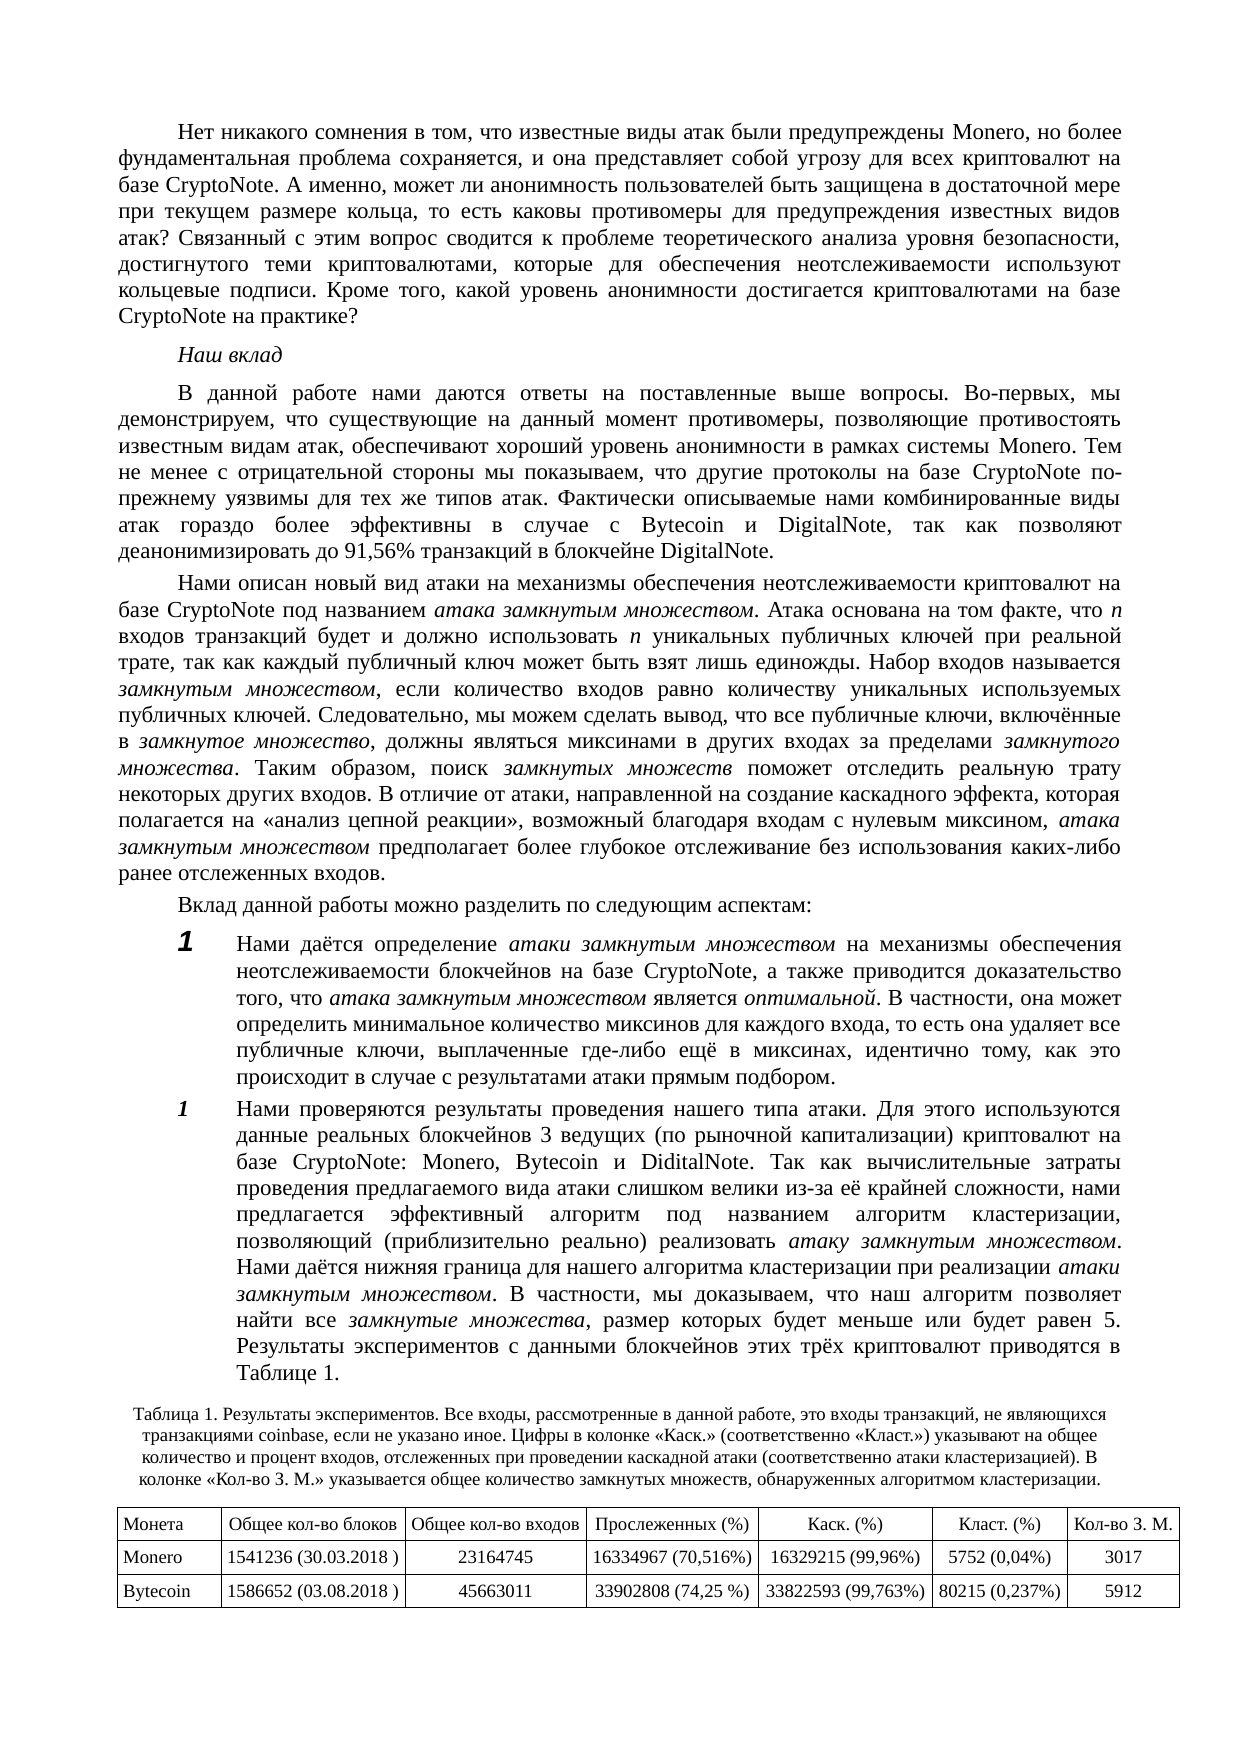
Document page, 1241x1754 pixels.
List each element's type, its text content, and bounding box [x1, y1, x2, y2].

table_cell Monero [118, 1541, 221, 1574]
table_cell 45663011 [406, 1575, 586, 1607]
table_header Общее кол-во входов [406, 1508, 586, 1540]
table_cell Bytecoin [118, 1575, 221, 1607]
text Наш вклад [118, 341, 1122, 367]
table_header Общее кол-во блоков [222, 1508, 405, 1540]
table_cell 1586652 (03.08.2018 ) [222, 1575, 405, 1607]
table_header Кол-во З. М. [1068, 1508, 1179, 1540]
text Вклад данной работы можно разделить по следующим аспектам: [118, 892, 1122, 918]
text Нами описан новый вид атаки на механизмы обеспечения неотслеживаемости криптовалют на базе CryptoNote под названием атака замкнутым множеством. Атака основана на том факте, что n входов транзакций будет и должно использовать n уникальных публичных ключей при реальной трате, так как каждый публичный ключ может быть взят лишь единожды. Набор входов называется замкнутым множеством, если количество входов равно количеству уникальных используемых публичных ключей. Следовательно, мы можем сделать вывод, что все публичные ключи, включённые в замкнутое множество, должны являться миксинами в других входах за пределами замкнутого множества. Таким образом, поиск замкнутых множеств поможет отследить реальную трату некоторых других входов. В отличие от атаки, направленной на создание каскадного эффекта, которая полагается на «анализ цепной реакции», возможный благодаря входам с нулевым миксином, атака замкнутым множеством предполагает более глубокое отслеживание без использования каких-либо ранее отслеженных входов. [118, 569, 1122, 886]
table_header Монета [118, 1508, 221, 1540]
table_cell 16334967 (70,516%) [587, 1541, 758, 1574]
table_cell 5752 (0,04%) [933, 1541, 1067, 1574]
list Нами даётся определение атаки замкнутым множеством на механизмы обеспечения неотслеживаемости блокчейнов на базе CryptoNote, а также приводится доказательство того, что атака замкнутым множеством является оптимальной. В частности, она может определить минимальное количество миксинов для каждого входа, то есть она удаляет все публичные ключи, выплаченные где-либо ещё в миксинах, идентично тому, как это происходит в случае с результатами атаки прямым подбором. [177, 924, 1122, 1089]
table_header Каск. (%) [759, 1508, 932, 1540]
table_cell 3017 [1068, 1541, 1179, 1574]
table_header Прослеженных (%) [587, 1508, 758, 1540]
text Нет никакого сомнения в том, что известные виды атак были предупреждены Monero, но более фундаментальная проблема сохраняется, и она представляет собой угрозу для всех криптовалют на базе CryptoNote. А именно, может ли анонимность пользователей быть защищена в достаточной мере при текущем размере кольца, то есть каковы противомеры для предупреждения известных видов атак? Связанный с этим вопрос сводится к проблеме теоретического анализа уровня безопасности, достигнутого теми криптовалютами, которые для обеспечения неотслеживаемости используют кольцевые подписи. Кроме того, какой уровень анонимности достигается криптовалютами на базе CryptoNote на практике? [118, 118, 1122, 329]
table_cell 1541236 (30.03.2018 ) [222, 1541, 405, 1574]
text Таблица 1. Результаты экспериментов. Все входы, рассмотренные в данной работе, это входы транзакций, не являющихся транзакциями coinbase, если не указано иное. Цифры в колонке «Каск.» (соответственно «Класт.») указывают на общее количество и процент входов, отслеженных при проведении каскадной атаки (соответственно атаки кластеризацией). В колонке «Кол-во З. М.» указывается общее количество замкнутых множеств, обнаруженных алгоритмом кластеризации. [118, 1403, 1122, 1489]
table_cell 16329215 (99,96%) [759, 1541, 932, 1574]
table_cell 23164745 [406, 1541, 586, 1574]
table_cell 33902808 (74,25 %) [587, 1575, 758, 1607]
table_cell 5912 [1068, 1575, 1179, 1607]
table_cell 33822593 (99,763%) [759, 1575, 932, 1607]
text В данной работе нами даются ответы на поставленные выше вопросы. Во-первых, мы демонстрируем, что существующие на данный момент противомеры, позволяющие противостоять известным видам атак, обеспечивают хороший уровень анонимности в рамках системы Monero. Тем не менее с отрицательной стороны мы показываем, что другие протоколы на базе CryptoNote по-прежнему уязвимы для тех же типов атак. Фактически описываемые нами комбинированные виды атак гораздо более эффективны в случае с Bytecoin и DigitalNote, так как позволяют деанонимизировать до 91,56% транзакций в блокчейне DigitalNote. [118, 379, 1122, 563]
table_header Класт. (%) [933, 1508, 1067, 1540]
table_cell 80215 (0,237%) [933, 1575, 1067, 1607]
list Нами проверяются результаты проведения нашего типа атаки. Для этого используются данные реальных блокчейнов 3 ведущих (по рыночной капитализации) криптовалют на базе CryptoNote: Monero, Bytecoin и DiditalNote. Так как вычислительные затраты проведения предлагаемого вида атаки слишком велики из-за её крайней сложности, нами предлагается эффективный алгоритм под названием алгоритм кластеризации, позволяющий (приблизительно реально) реализовать атаку замкнутым множеством. Нами даётся нижняя граница для нашего алгоритма кластеризации при реализации атаки замкнутым множеством. В частности, мы доказываем, что наш алгоритм позволяет найти все замкнутые множества, размер которых будет меньше или будет равен 5. Результаты экспериментов с данными блокчейнов этих трёх криптовалют приводятся в Таблице 1. [177, 1095, 1122, 1385]
